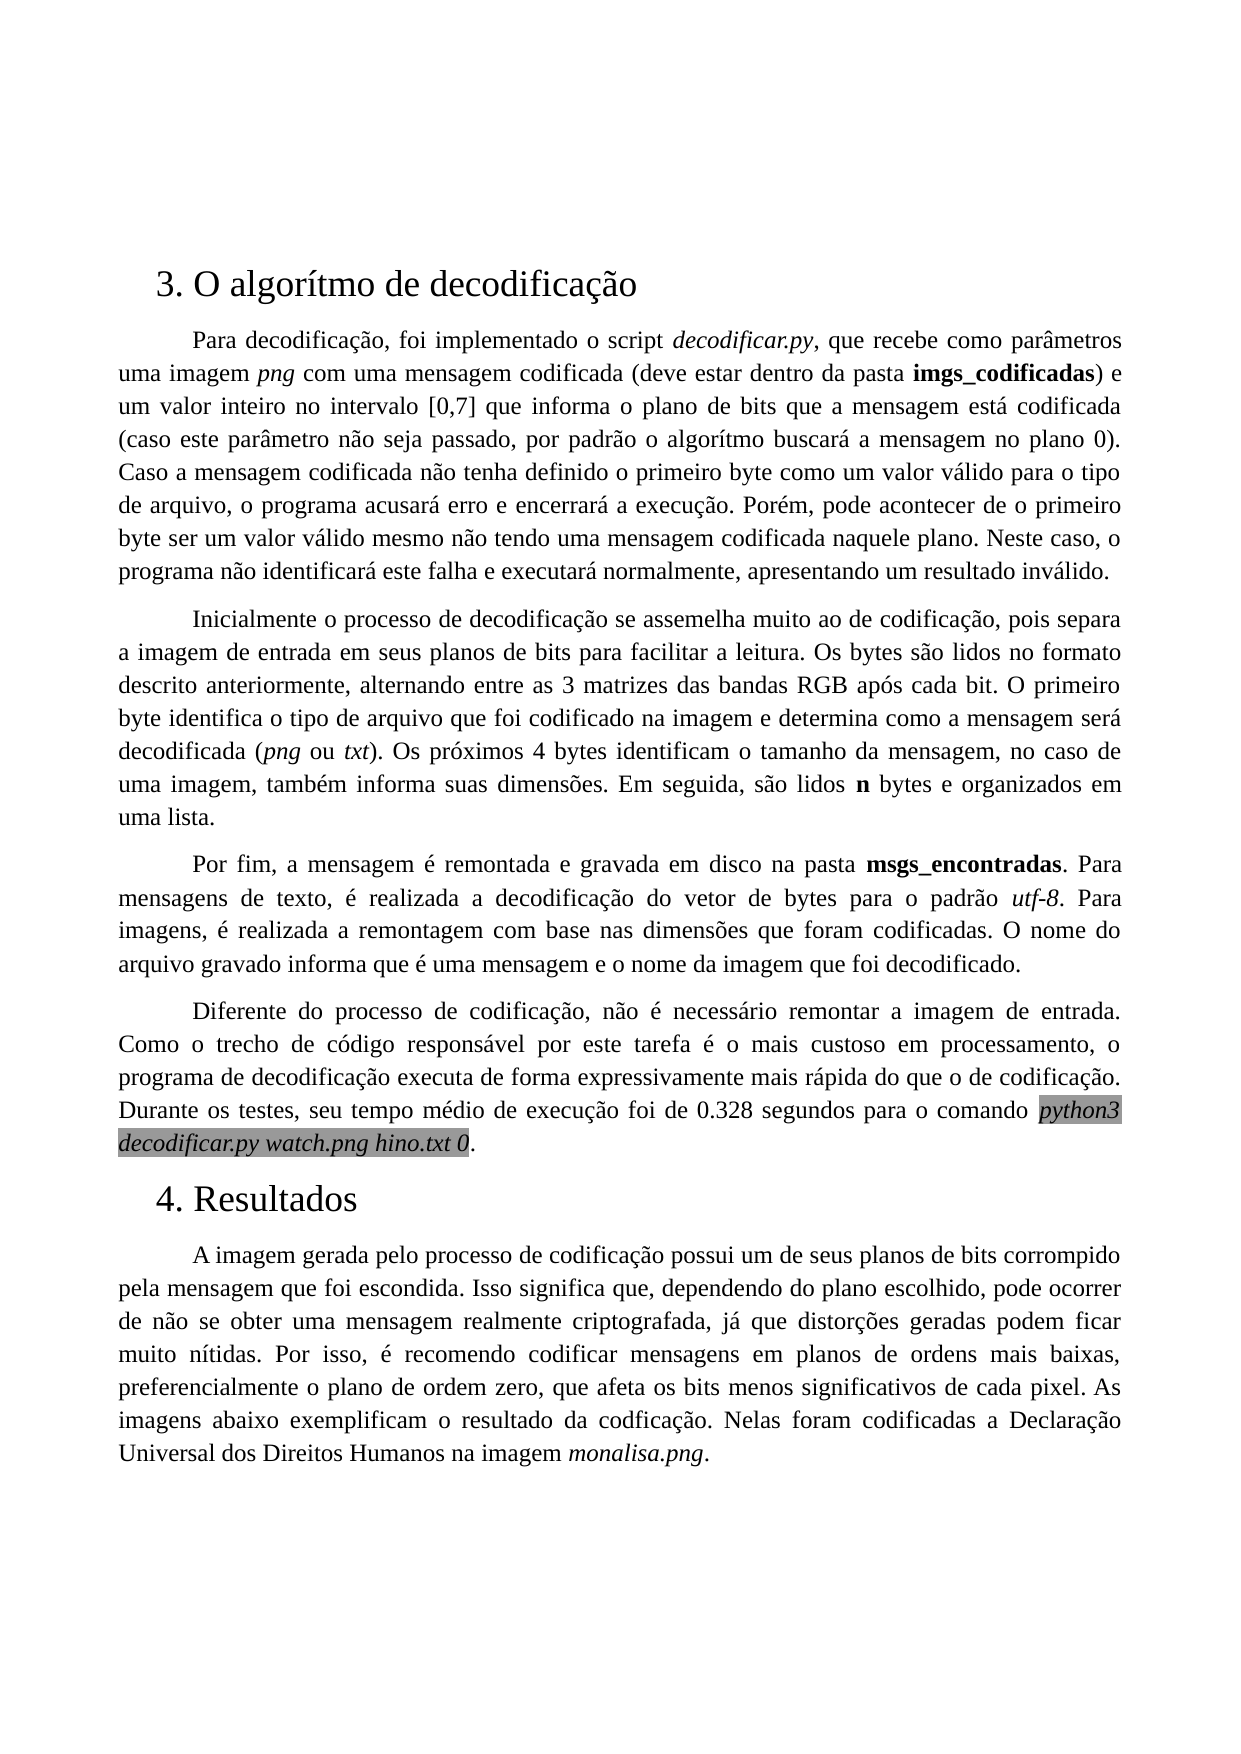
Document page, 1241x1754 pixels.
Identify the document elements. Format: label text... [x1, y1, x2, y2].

list Resultados [156, 1176, 1122, 1219]
text Para decodificação, foi implementado o script decodificar.py, que recebe como parâmetros uma imagem png com uma mensagem codificada (deve estar dentro da pasta imgs_codificadas) e um valor inteiro no intervalo [0,7] que informa o plano de bits que a mensagem está codificada (caso este parâmetro não seja passado, por padrão o algorítmo buscará a mensagem no plano 0). Caso a mensagem codificada não tenha definido o primeiro byte como um valor válido para o tipo de arquivo, o programa acusará erro e encerrará a execução. Porém, pode acontecer de o primeiro byte ser um valor válido mesmo não tendo uma mensagem codificada naquele plano. Neste caso, o programa não identificará este falha e executará normalmente, apresentando um resultado inválido. [118, 325, 1122, 585]
list O algorítmo de decodificação [156, 261, 1122, 304]
text Por fim, a mensagem é remontada e gravada em disco na pasta msgs_encontradas. Para mensagens de texto, é realizada a decodificação do vetor de bytes para o padrão utf-8. Para imagens, é realizada a remontagem com base nas dimensões que foram codificadas. O nome do arquivo gravado informa que é uma mensagem e o nome da imagem que foi decodificado. [118, 849, 1122, 977]
text Inicialmente o processo de decodificação se assemelha muito ao de codificação, pois separa a imagem de entrada em seus planos de bits para facilitar a leitura. Os bytes são lidos no formato descrito anteriormente, alternando entre as 3 matrizes das bandas RGB após cada bit. O primeiro byte identifica o tipo de arquivo que foi codificado na imagem e determina como a mensagem será decodificada (png ou txt). Os próximos 4 bytes identificam o tamanho da mensagem, no caso de uma imagem, também informa suas dimensões. Em seguida, são lidos n bytes e organizados em uma lista. [118, 604, 1122, 831]
text A imagem gerada pelo processo de codificação possui um de seus planos de bits corrompido pela mensagem que foi escondida. Isso significa que, dependendo do plano escolhido, pode ocorrer de não se obter uma mensagem realmente criptografada, já que distorções geradas podem ficar muito nítidas. Por isso, é recomendo codificar mensagens em planos de ordens mais baixas, preferencialmente o plano de ordem zero, que afeta os bits menos significativos de cada pixel. As imagens abaixo exemplificam o resultado da codficação. Nelas foram codificadas a Declaração Universal dos Direitos Humanos na imagem monalisa.png. [118, 1240, 1122, 1467]
text Diferente do processo de codificação, não é necessário remontar a imagem de entrada. Como o trecho de código responsável por este tarefa é o mais custoso em processamento, o programa de decodificação executa de forma expressivamente mais rápida do que o de codificação. Durante os testes, seu tempo médio de execução foi de 0.328 segundos para o comando python3 decodificar.py watch.png hino.txt 0. [118, 996, 1122, 1157]
